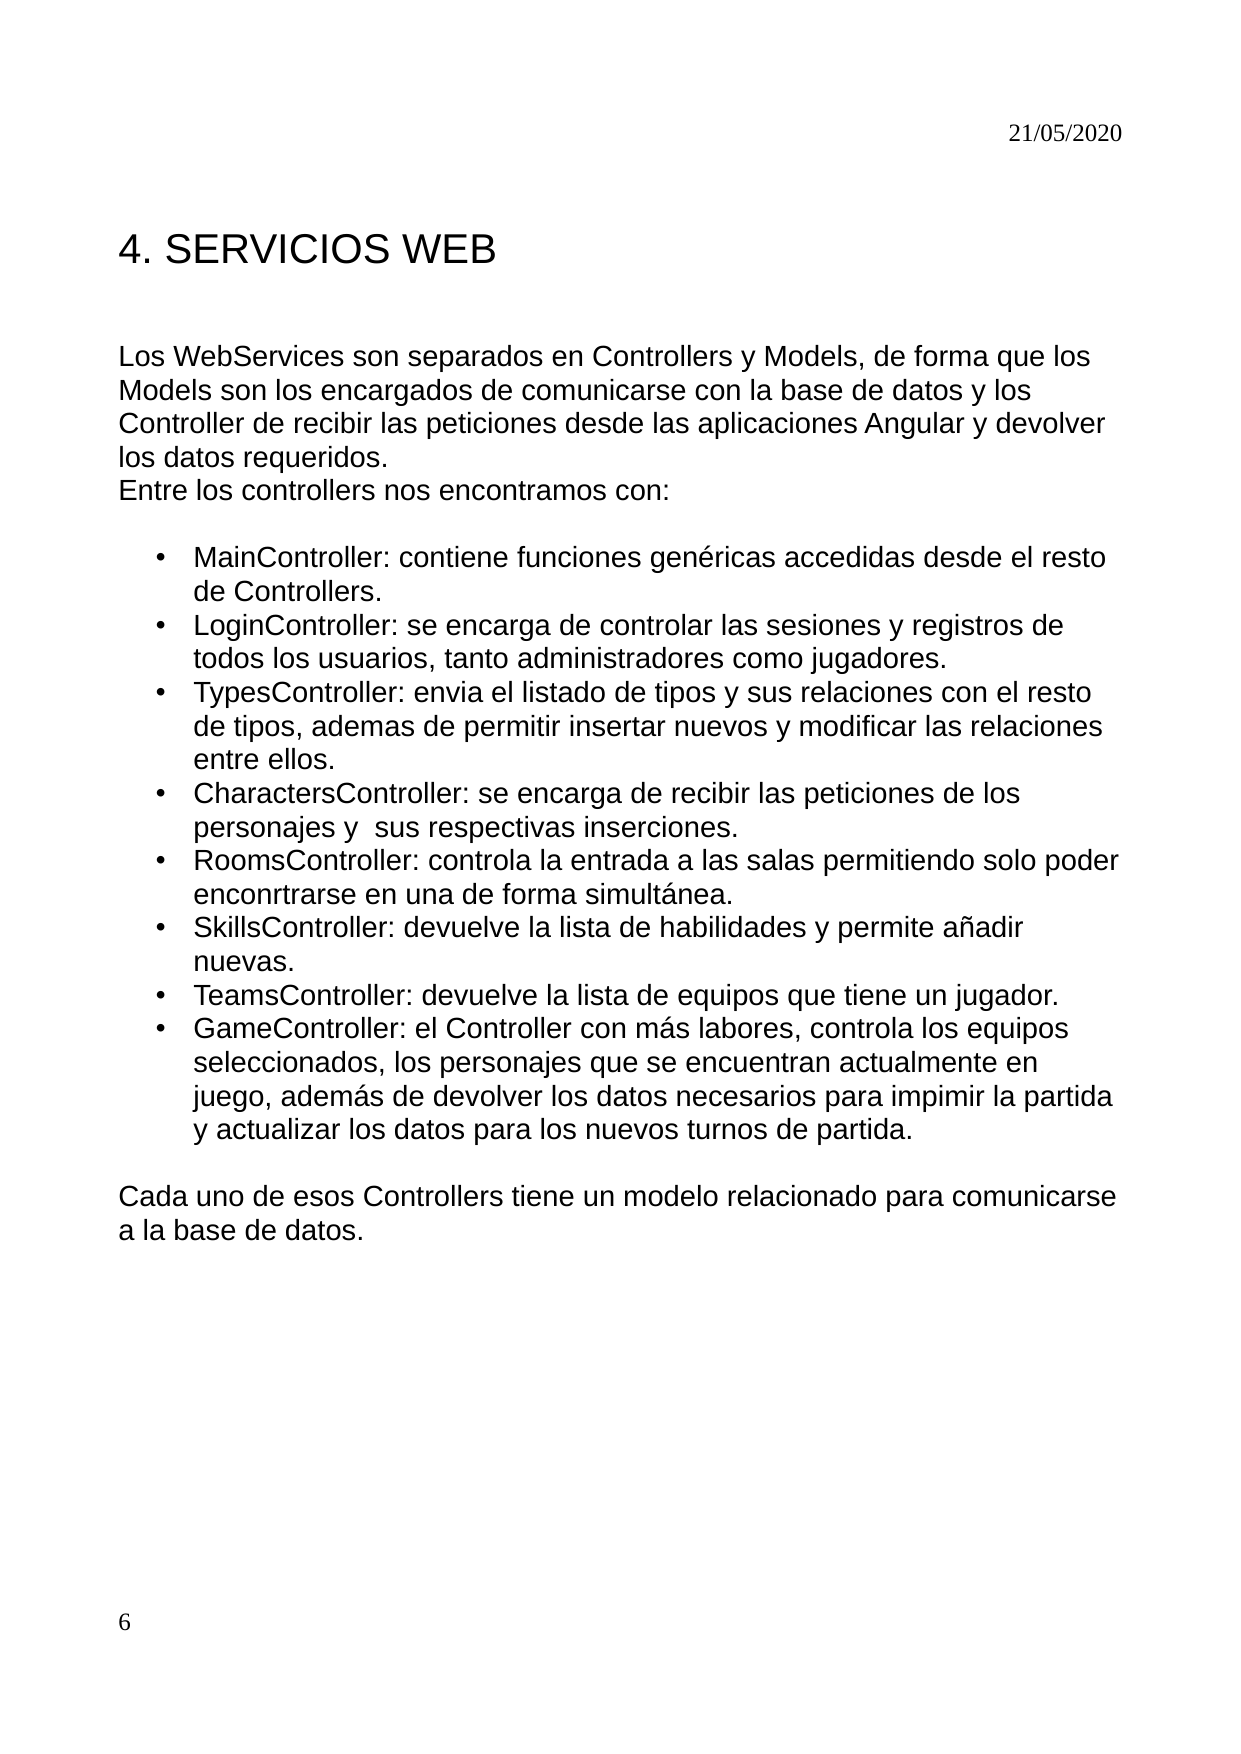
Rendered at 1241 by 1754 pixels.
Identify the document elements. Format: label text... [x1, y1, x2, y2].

list RoomsController: controla la entrada a las salas permitiendo solo poder enconrtrarse en una de forma simultánea. [156, 843, 1122, 911]
list CharactersController: se encarga de recibir las peticiones de los personajes y sus respectivas inserciones. [156, 776, 1122, 843]
text Los WebServices son separados en Controllers y Models, de forma que los Models son los encargados de comunicarse con la base de datos y los Controller de recibir las peticiones desde las aplicaciones Angular y devolver los datos requeridos. [118, 339, 1122, 473]
list SkillsController: devuelve la lista de habilidades y permite añadir nuevas. [156, 911, 1122, 978]
list LoginController: se encarga de controlar las sesiones y registros de todos los usuarios, tanto administradores como jugadores. [156, 608, 1122, 675]
list TeamsController: devuelve la lista de equipos que tiene un jugador. [156, 978, 1122, 1012]
list MainController: contiene funciones genéricas accedidas desde el resto de Controllers. [156, 541, 1122, 608]
text Cada uno de esos Controllers tiene un modelo relacionado para comunicarse a la base de datos. [118, 1179, 1122, 1247]
list GameController: el Controller con más labores, controla los equipos seleccionados, los personajes que se encuentran actualmente en juego, además de devolver los datos necesarios para impimir la partida y actualizar los datos para los nuevos turnos de partida. [156, 1012, 1122, 1146]
text Entre los controllers nos encontramos con: [118, 473, 1122, 507]
text 4. SERVICIOS WEB [118, 224, 1122, 272]
list TypesController: envia el listado de tipos y sus relaciones con el resto de tipos, ademas de permitir insertar nuevos y modificar las relaciones entre ellos. [156, 675, 1122, 776]
